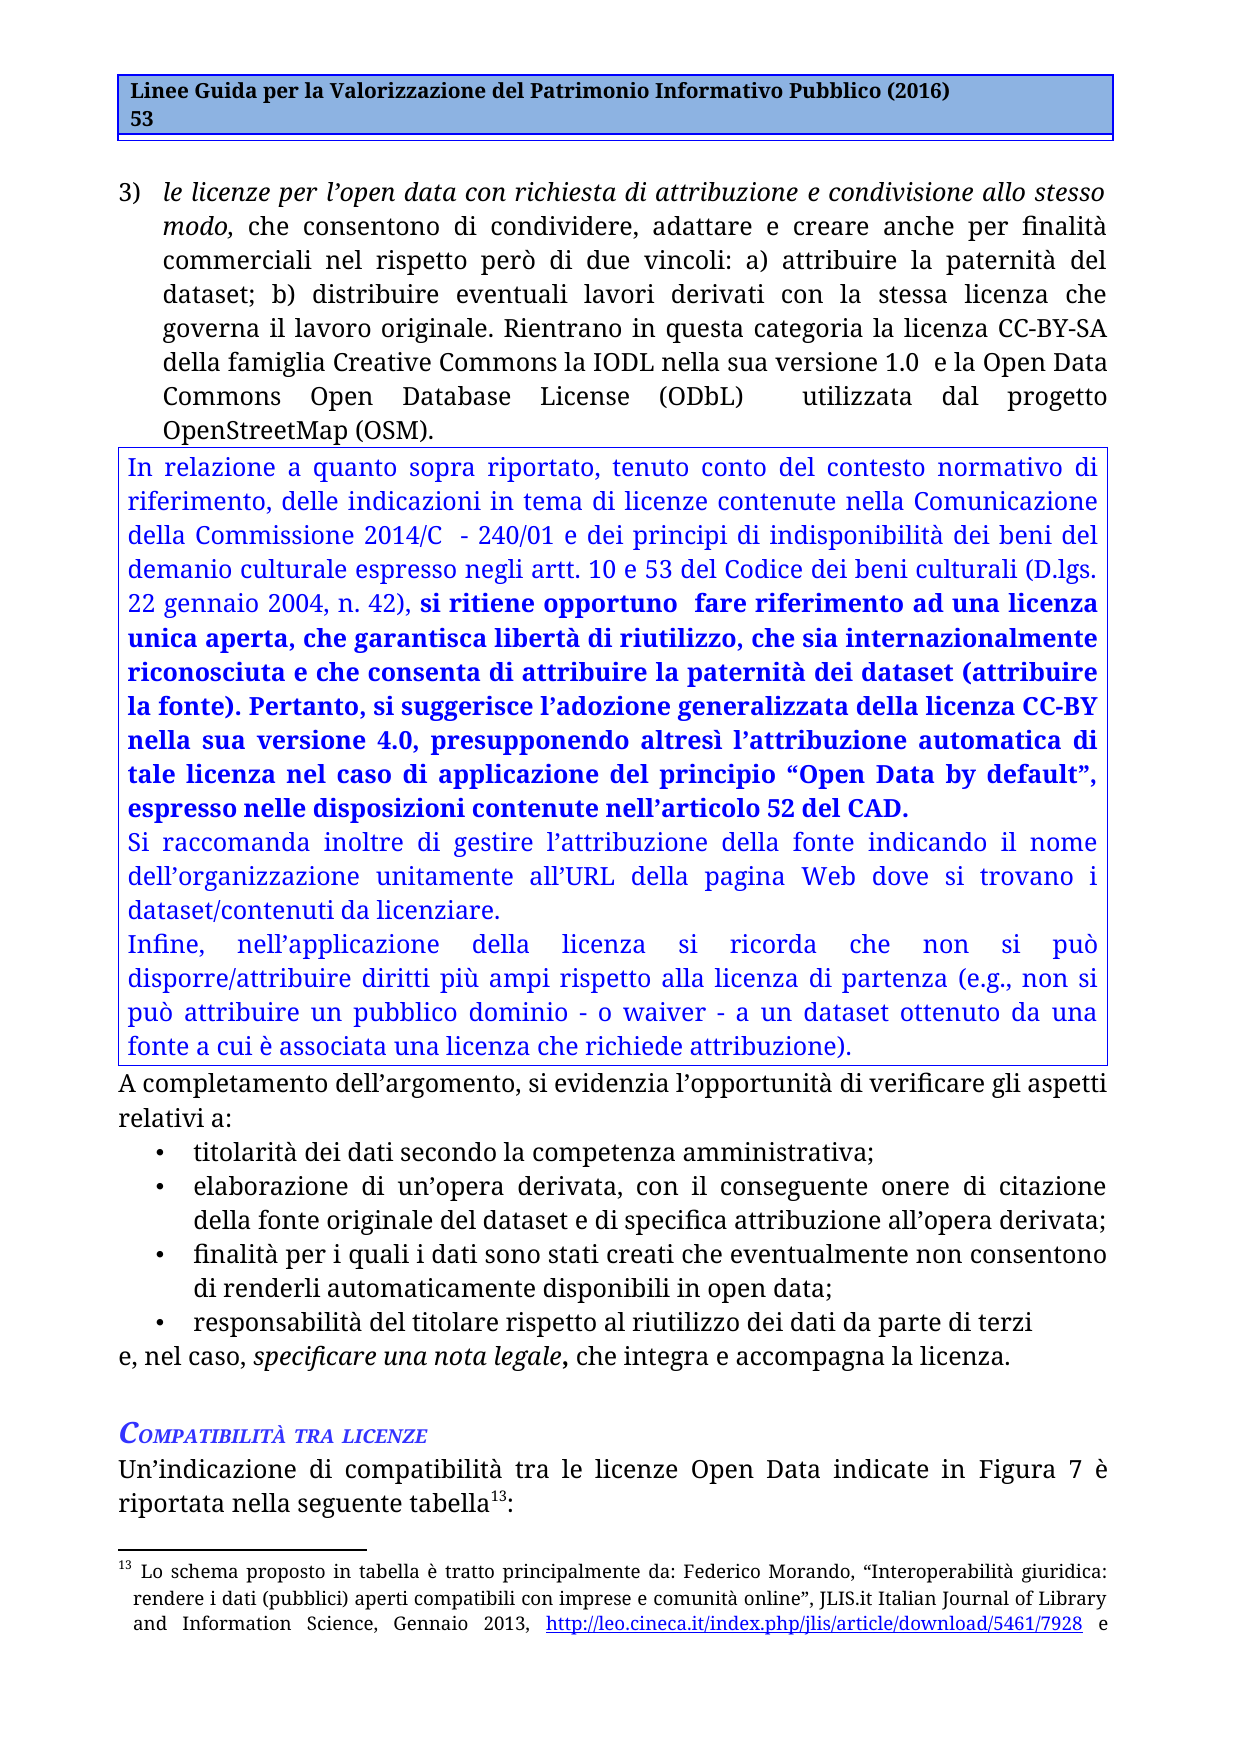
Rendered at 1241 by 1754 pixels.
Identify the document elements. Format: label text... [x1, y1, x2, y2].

text Lo schema proposto in tabella è tratto principalmente da: Federico Morando, “Interoperabilità giuridica: rendere i dati (pubblici) aperti compatibili con imprese e comunità online”, JLIS.it Italian Journal of Library and Information Science, Gennaio 2013, http://leo.cineca.it/index.php/jlis/article/download/5461/7928 e [118, 1556, 1108, 1636]
text Un’indicazione di compatibilità tra le licenze Open Data indicate in Figura 7 è riportata nella seguente tabella: [118, 1452, 1108, 1520]
text Si raccomanda inoltre di gestire l’attribuzione della fonte indicando il nome dell’organizzazione unitamente all’URL della pagina Web dove si trovano i dataset/contenuti da licenziare. [119, 821, 1107, 924]
list le licenze per l’open data con richiesta di attribuzione e condivisione allo stesso modo, che consentono di condividere, adattare e creare anche per finalità commerciali nel rispetto però di due vincoli: a) attribuire la paternità del dataset; b) distribuire eventuali lavori derivati con la stessa licenza che governa il lavoro originale. Rientrano in questa categoria la licenza CC-BY-SA della famiglia Creative Commons la IODL nella sua versione 1.0 55 e la Open Data Commons Open Database License (ODbL) 56 utilizzata dal progetto OpenStreetMap (OSM). [118, 174, 1108, 447]
text Infine, nell’applicazione della licenza si ricorda che non si può disporre/attribuire diritti più ampi rispetto alla licenza di partenza (e.g., non si può attribuire un pubblico dominio - o waiver - a un dataset ottenuto da una fonte a cui è associata una licenza che richiede attribuzione). [119, 924, 1107, 1065]
list responsabilità del titolare rispetto al riutilizzo dei dati da parte di terzi [156, 1304, 1108, 1339]
subtitle Compatibilità tra licenze [118, 1412, 1108, 1452]
list finalità per i quali i dati sono stati creati che eventualmente non consentono di renderli automaticamente disponibili in open data; [156, 1236, 1108, 1304]
text A completamento dell’argomento, si evidenzia l’opportunità di verificare gli aspetti relativi a: [118, 1066, 1108, 1134]
text In relazione a quanto sopra riportato, tenuto conto del contesto normativo di riferimento, delle indicazioni in tema di licenze contenute nella Comunicazione della Commissione 2014/C - 240/01 e dei principi di indisponibilità dei beni del demanio culturale espresso negli artt. 10 e 53 del Codice dei beni culturali (D.lgs. 22 gennaio 2004, n. 42), si ritiene opportuno fare riferimento ad una licenza unica aperta, che garantisca libertà di riutilizzo, che sia internazionalmente riconosciuta e che consenta di attribuire la paternità dei dataset (attribuire la fonte). Pertanto, si suggerisce l’adozione generalizzata della licenza CC-BY nella sua versione 4.0, presupponendo altresì l’attribuzione automatica di tale licenza nel caso di applicazione del principio “Open Data by default”, espresso nelle disposizioni contenute nell’articolo 52 del CAD. [119, 448, 1107, 821]
list titolarità dei dati secondo la competenza amministrativa; [156, 1134, 1108, 1168]
text e, nel caso, specificare una nota legale, che integra e accompagna la licenza. [118, 1339, 1108, 1373]
list elaborazione di un’opera derivata, con il conseguente onere di citazione della fonte originale del dataset e di specifica attribuzione all’opera derivata; [156, 1168, 1108, 1236]
